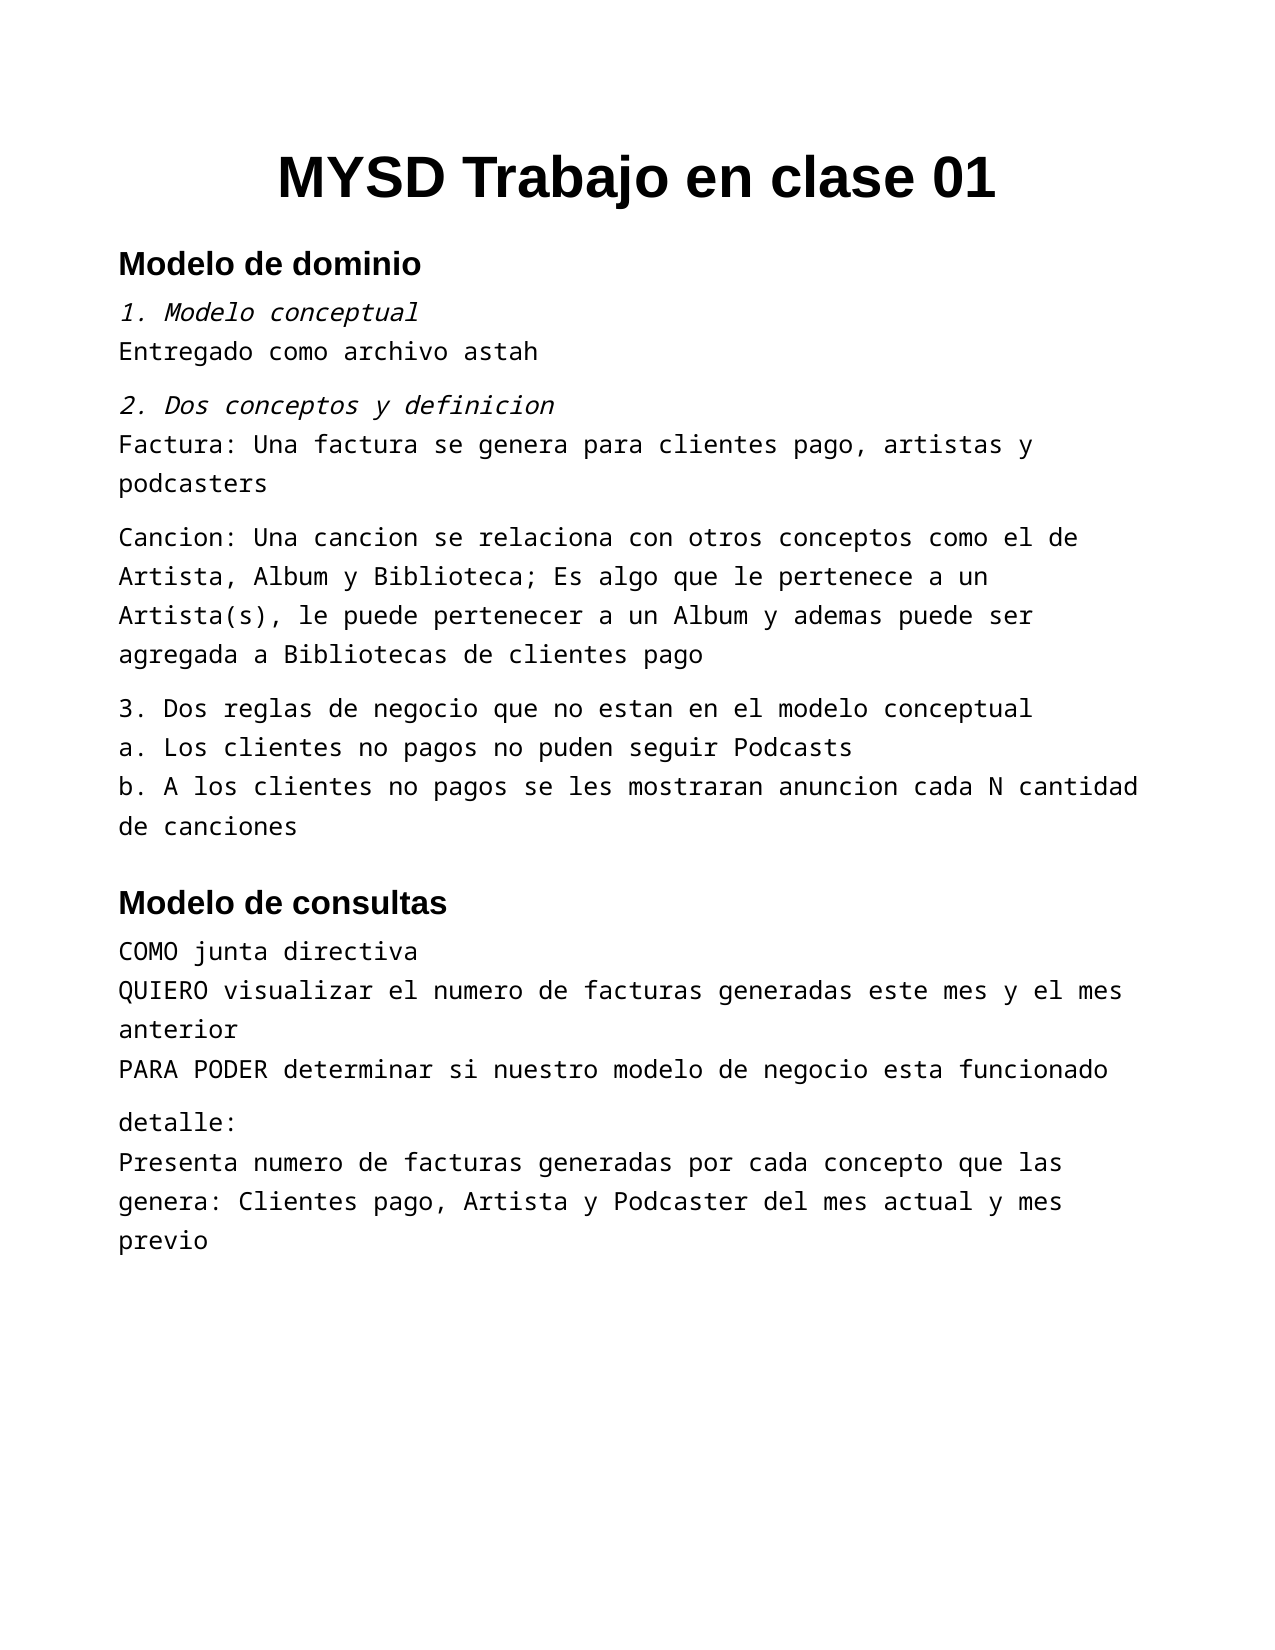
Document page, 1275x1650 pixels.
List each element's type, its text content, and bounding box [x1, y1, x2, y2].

text 3. Dos reglas de negocio que no estan en el modelo conceptual a. Los clientes no pagos no puden seguir Podcasts b. A los clientes no pagos se les mostraran anuncion cada N cantidad de canciones [118, 691, 1157, 842]
text 1. Modelo conceptual Entregado como archivo astah [118, 294, 1157, 368]
text COMO junta directiva QUIERO visualizar el numero de facturas generadas este mes y el mes anterior PARA PODER determinar si nuestro modelo de negocio esta funcionado [118, 934, 1157, 1085]
text detalle: Presenta numero de facturas generadas por cada concepto que las genera: Clientes pago, Artista y Podcaster del mes actual y mes previo [118, 1105, 1157, 1257]
subtitle Modelo de consultas [118, 883, 1157, 921]
text 2. Dos conceptos y definicion Factura: Una factura se genera para clientes pago, artistas y podcasters [118, 387, 1157, 500]
text Cancion: Una cancion se relaciona con otros conceptos como el de Artista, Album y Biblioteca; Es algo que le pertenece a un Artista(s), le puede pertenecer a un Album y ademas puede ser agregada a Bibliotecas de clientes pago [118, 519, 1157, 671]
title MYSD Trabajo en clase 01 [118, 143, 1157, 210]
subtitle Modelo de dominio [118, 243, 1157, 282]
